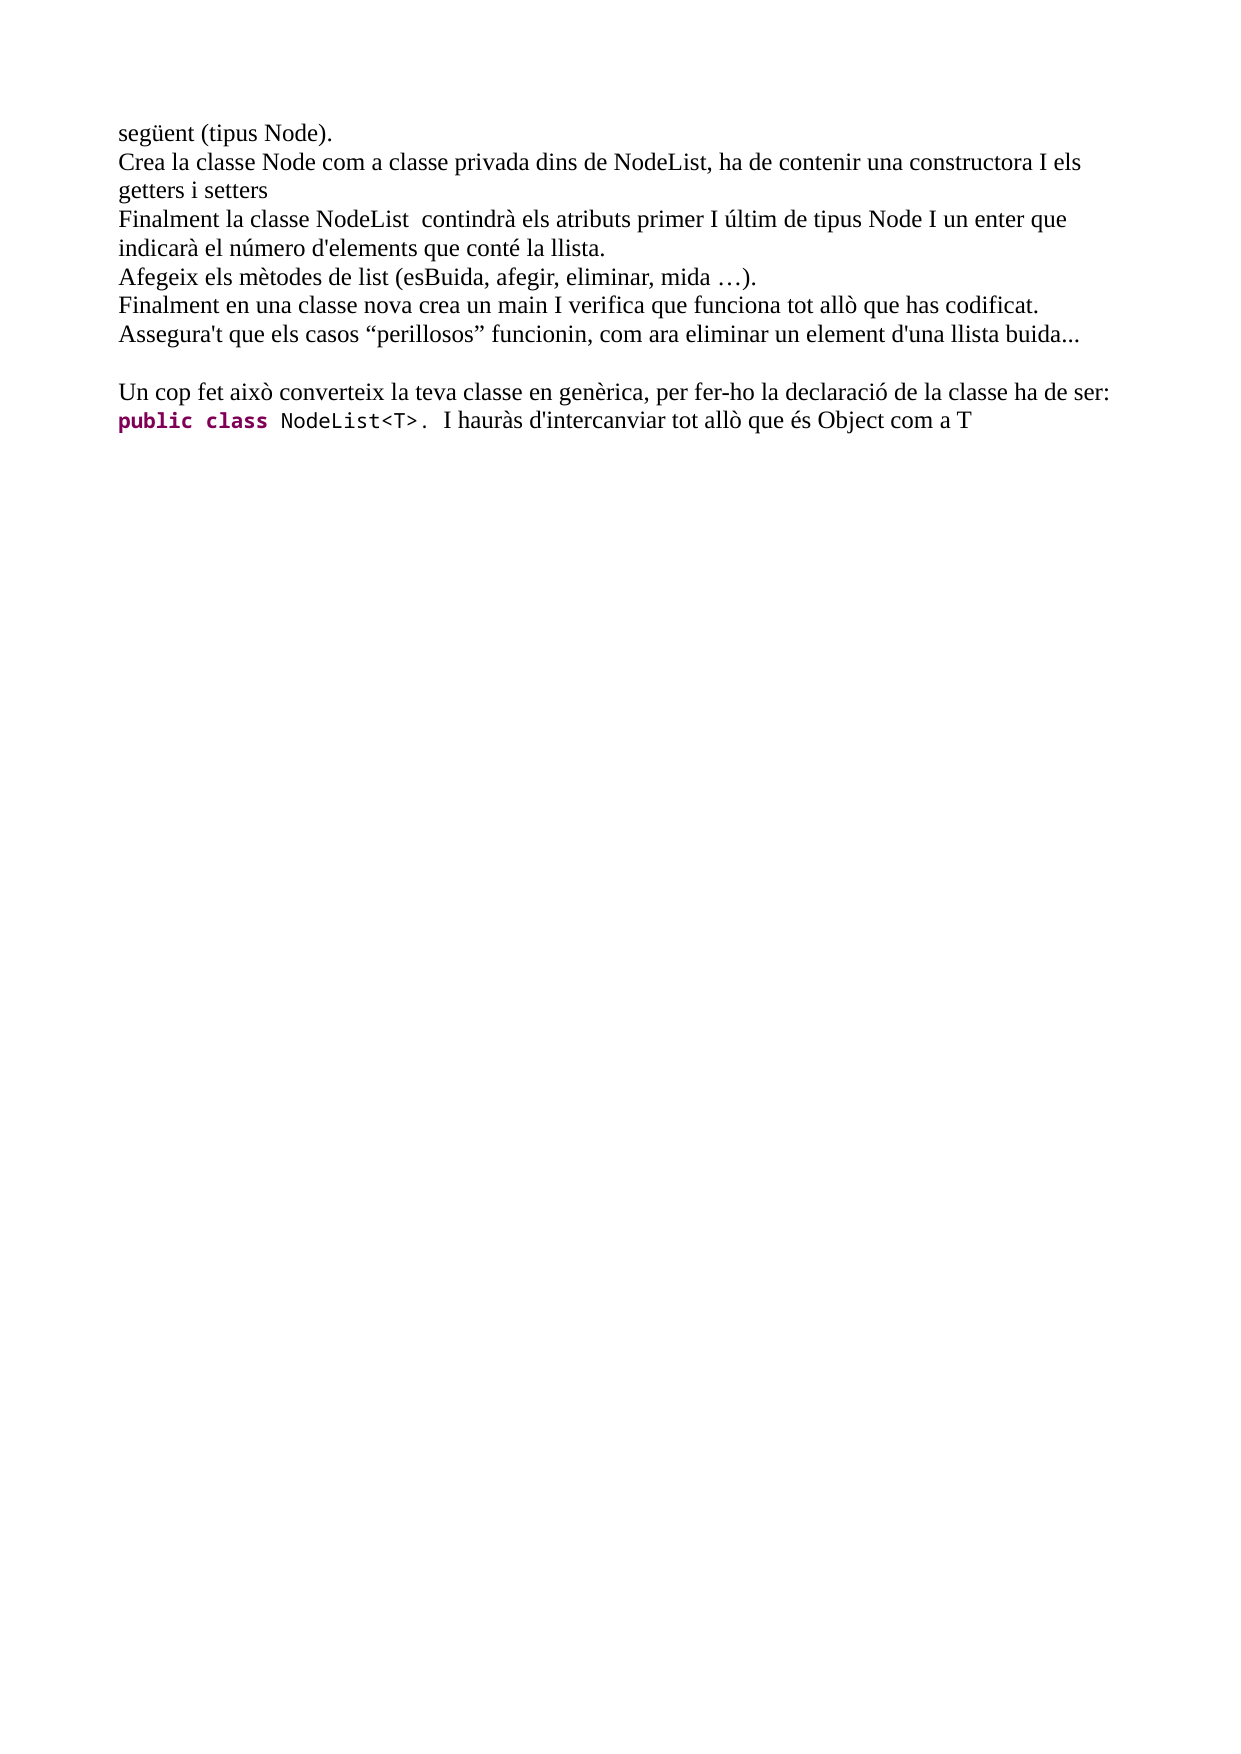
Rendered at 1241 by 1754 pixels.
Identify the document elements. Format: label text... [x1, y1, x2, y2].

text Finalment la classe NodeList contindrà els atributs primer I últim de tipus Node I un enter que indicarà el número d'elements que conté la llista. [118, 204, 1122, 262]
text Crea la classe Node com a classe privada dins de NodeList, ha de contenir una constructora I els getters i setters [118, 147, 1122, 204]
text Un cop fet això converteix la teva classe en genèrica, per fer-ho la declaració de la classe ha de ser: public class NodeList<T>. I hauràs d'intercanviar tot allò que és Object com a T [118, 377, 1122, 435]
text Afegeix els mètodes de list (esBuida, afegir, eliminar, mida …). [118, 262, 1122, 291]
text següent (tipus Node). [118, 118, 1122, 147]
text Finalment en una classe nova crea un main I verifica que funciona tot allò que has codificat. Assegura't que els casos “perillosos” funcionin, com ara eliminar un element d'una llista buida... [118, 291, 1122, 348]
